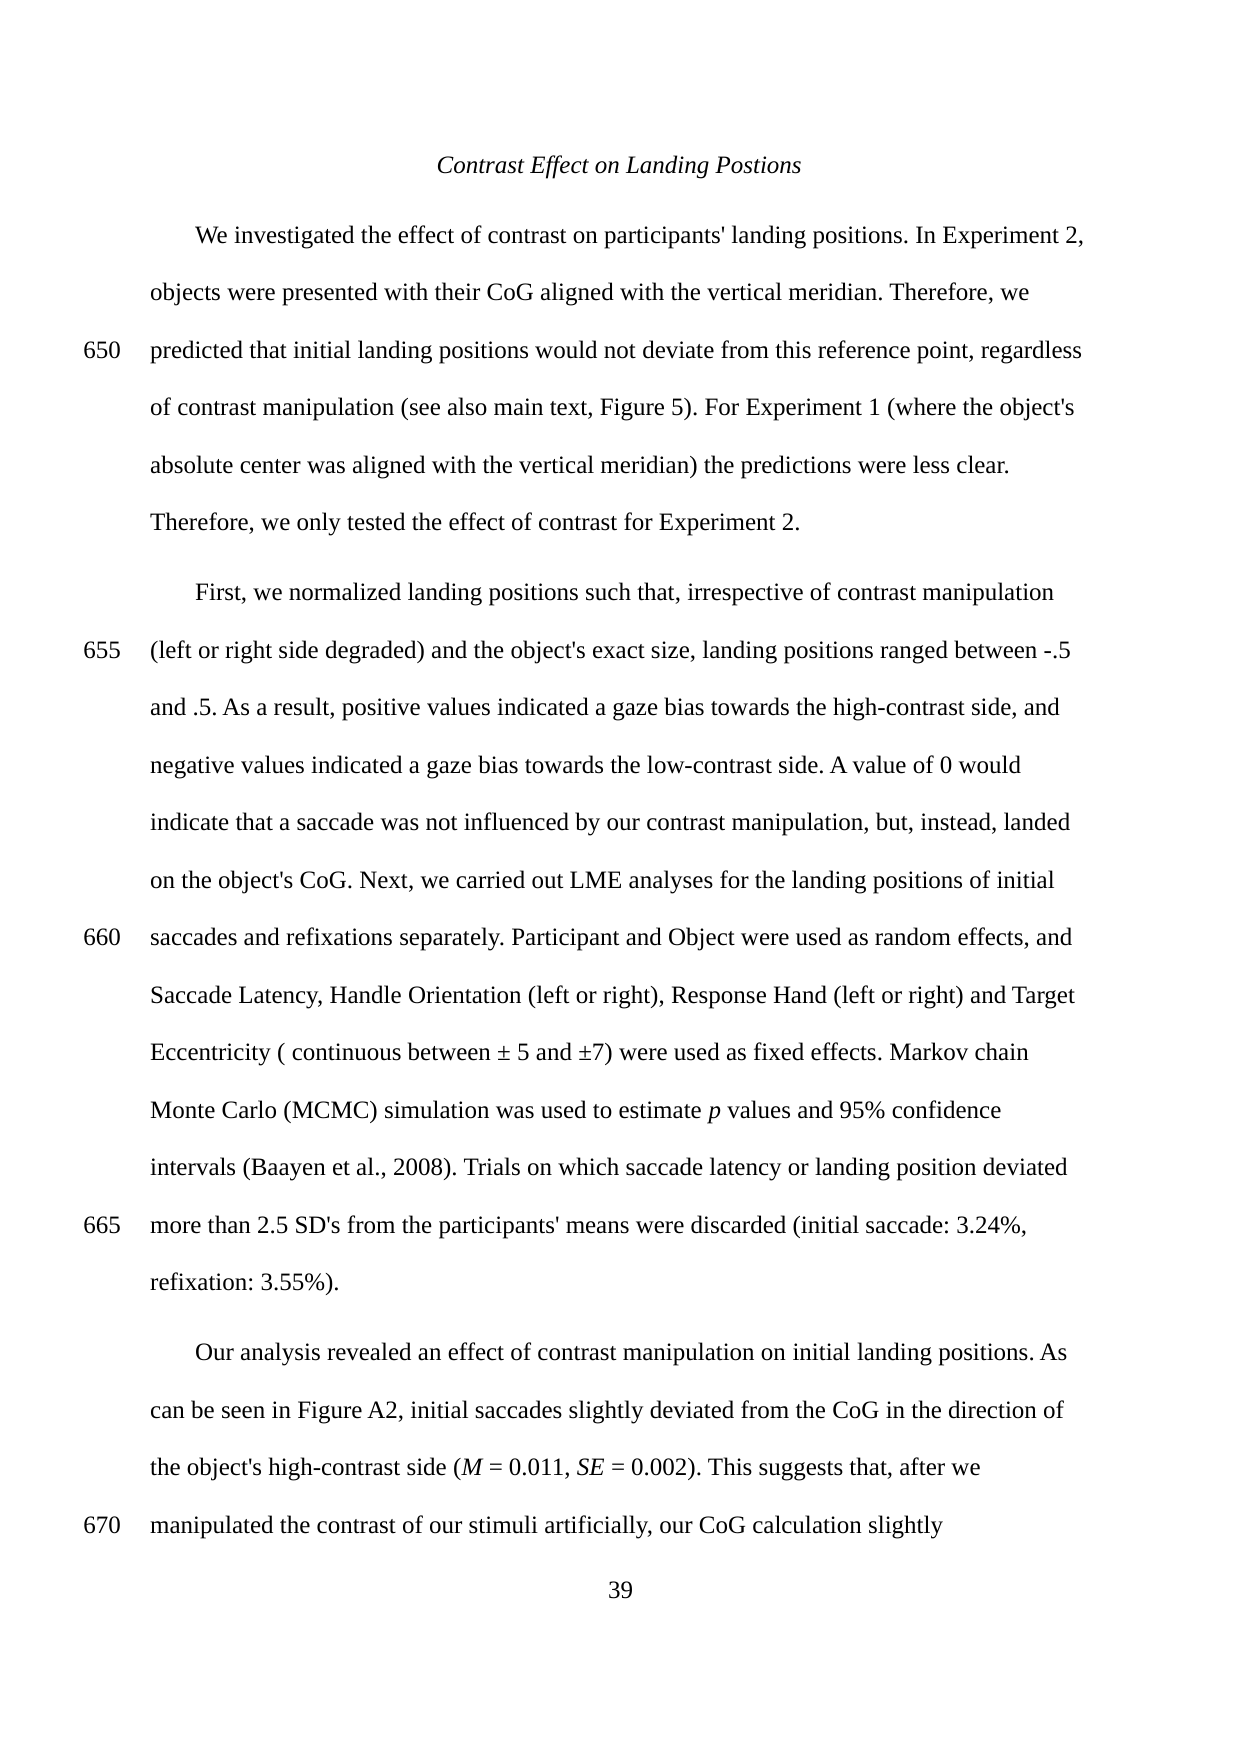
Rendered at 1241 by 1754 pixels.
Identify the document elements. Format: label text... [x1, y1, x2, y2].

text We investigated the effect of contrast on participants' landing positions. In Experiment 2, objects were presented with their CoG aligned with the vertical meridian. Therefore, we predicted that initial landing positions would not deviate from this reference point, regardless of contrast manipulation (see also main text, Figure 5). For Experiment 1 (where the object's absolute center was aligned with the vertical meridian) the predictions were less clear. Therefore, we only tested the effect of contrast for Experiment 2. [150, 220, 1091, 536]
subtitle Contrast Effect on Landing Postions [150, 150, 1091, 179]
text Our analysis revealed an effect of contrast manipulation on initial landing positions. As can be seen in Figure A2, initial saccades slightly deviated from the CoG in the direction of the object's high-contrast side (M = 0.011, SE = 0.002). This suggests that, after we manipulated the contrast of our stimuli artificially, our CoG calculation slightly [150, 1337, 1091, 1539]
text First, we normalized landing positions such that, irrespective of contrast manipulation (left or right side degraded) and the object's exact size, landing positions ranged between -.5 and .5. As a result, positive values indicated a gaze bias towards the high-contrast side, and negative values indicated a gaze bias towards the low-contrast side. A value of 0 would indicate that a saccade was not influenced by our contrast manipulation, but, instead, landed on the object's CoG. Next, we carried out LME analyses for the landing positions of initial saccades and refixations separately. Participant and Object were used as random effects, and Saccade Latency, Handle Orientation (left or right), Response Hand (left or right) and Target Eccentricity ( continuous between ± 5 and ±7) were used as fixed effects. Markov chain Monte Carlo (MCMC) simulation was used to estimate p values and 95% confidence intervals (Baayen et al., 2008). Trials on which saccade latency or landing position deviated more than 2.5 SD's from the participants' means were discarded (initial saccade: 3.24%, refixation: 3.55%). [150, 577, 1091, 1296]
